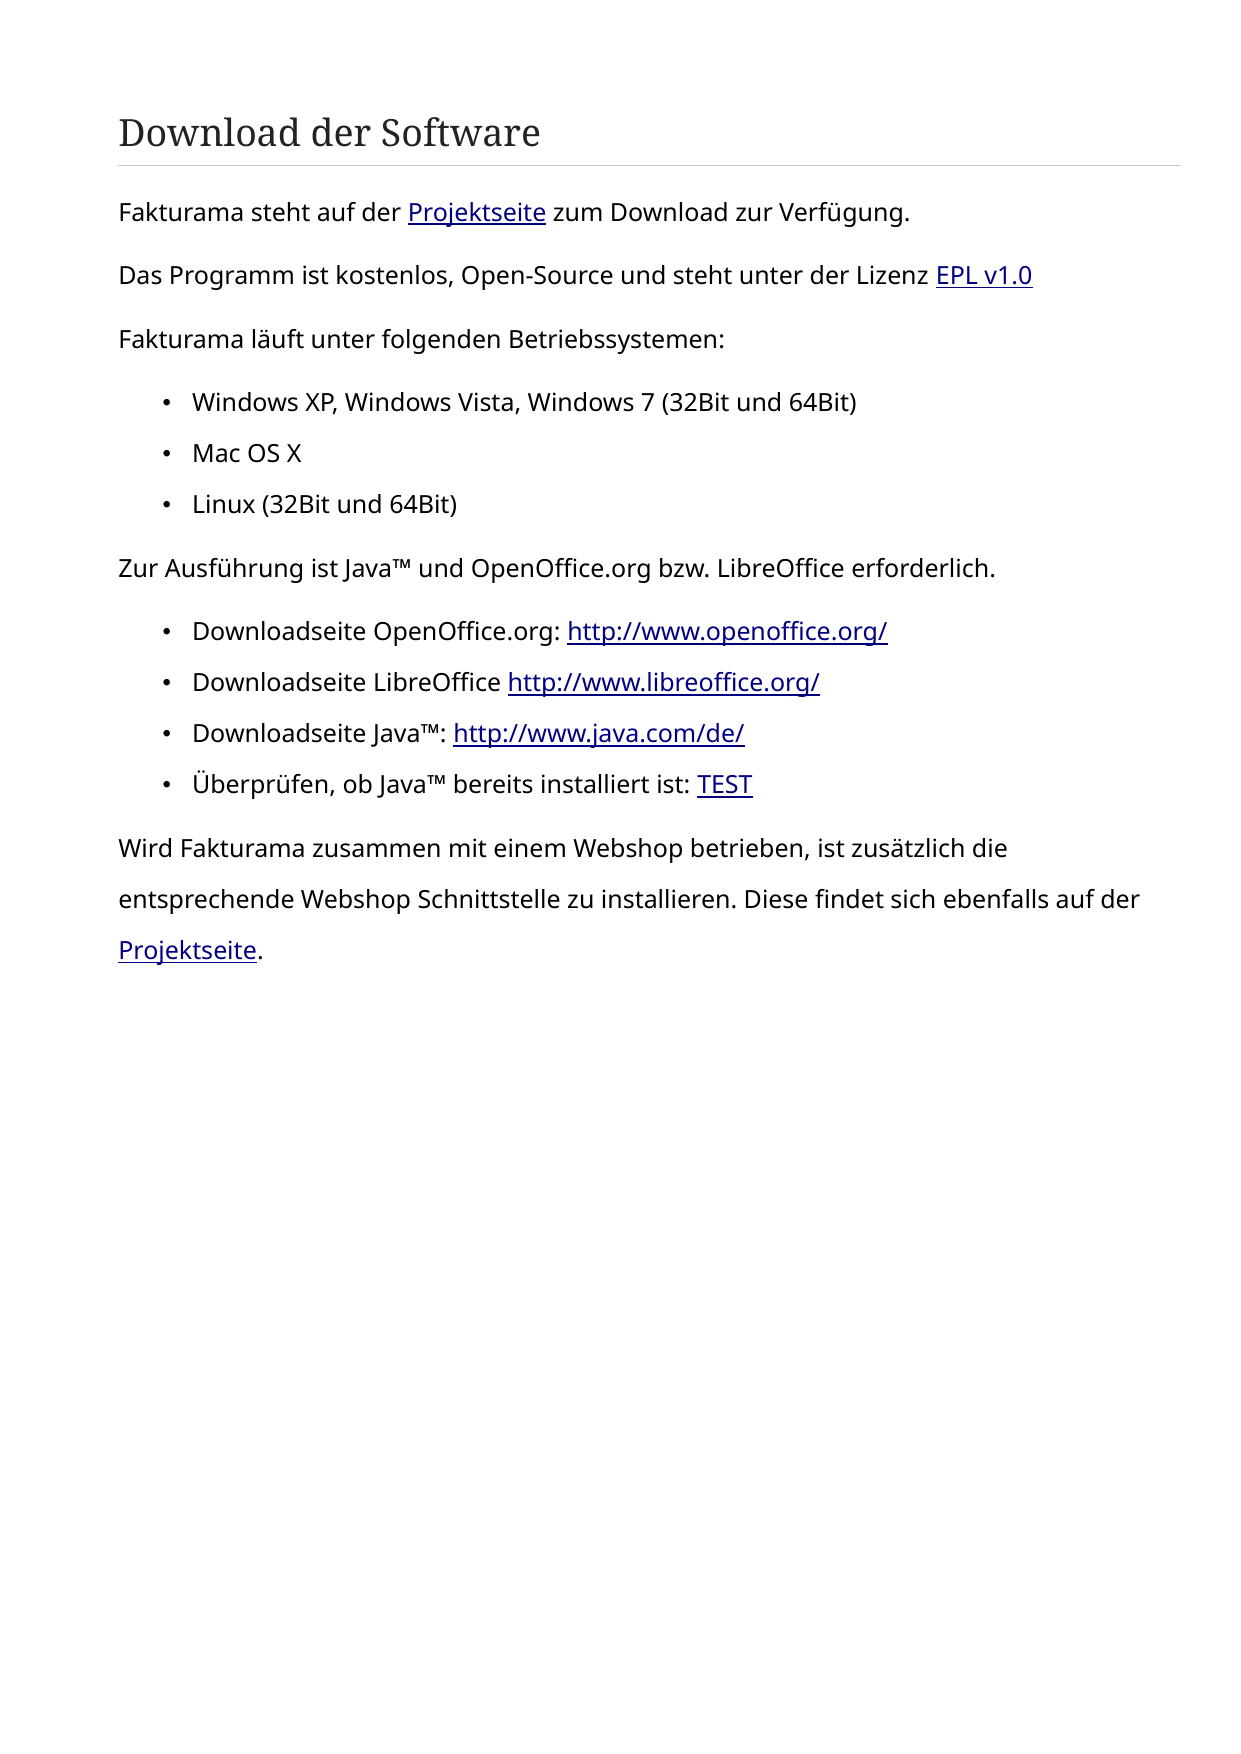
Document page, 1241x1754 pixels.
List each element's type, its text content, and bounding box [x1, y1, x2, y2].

list Downloadseite Java™: http://www.java.com/de/ [162, 716, 1181, 750]
text Das Programm ist kostenlos, Open-Source und steht unter der Lizenz EPL v1.0 [118, 258, 1181, 292]
text Fakturama steht auf der Projektseite zum Download zur Verfügung. [118, 194, 1181, 228]
subtitle Download der Software [118, 106, 1181, 165]
text Zur Ausführung ist Java™ und OpenOffice.org bzw. LibreOffice erforderlich. [118, 551, 1181, 584]
list Linux (32Bit und 64Bit) [162, 487, 1181, 521]
list Überprüfen, ob Java™ bereits installiert ist: TEST [162, 767, 1181, 801]
text Wird Fakturama zusammen mit einem Webshop betrieben, ist zusätzlich die entsprechende Webshop Schnittstelle zu installieren. Diese findet sich ebenfalls auf der Projektseite. [118, 831, 1181, 967]
list Windows XP, Windows Vista, Windows 7 (32Bit und 64Bit) [162, 385, 1181, 419]
list Mac OS X [162, 436, 1181, 470]
list Downloadseite OpenOffice.org: http://www.openoffice.org/ [162, 614, 1181, 648]
list Downloadseite LibreOffice http://www.libreoffice.org/ [162, 665, 1181, 699]
text Fakturama läuft unter folgenden Betriebssystemen: [118, 321, 1181, 355]
